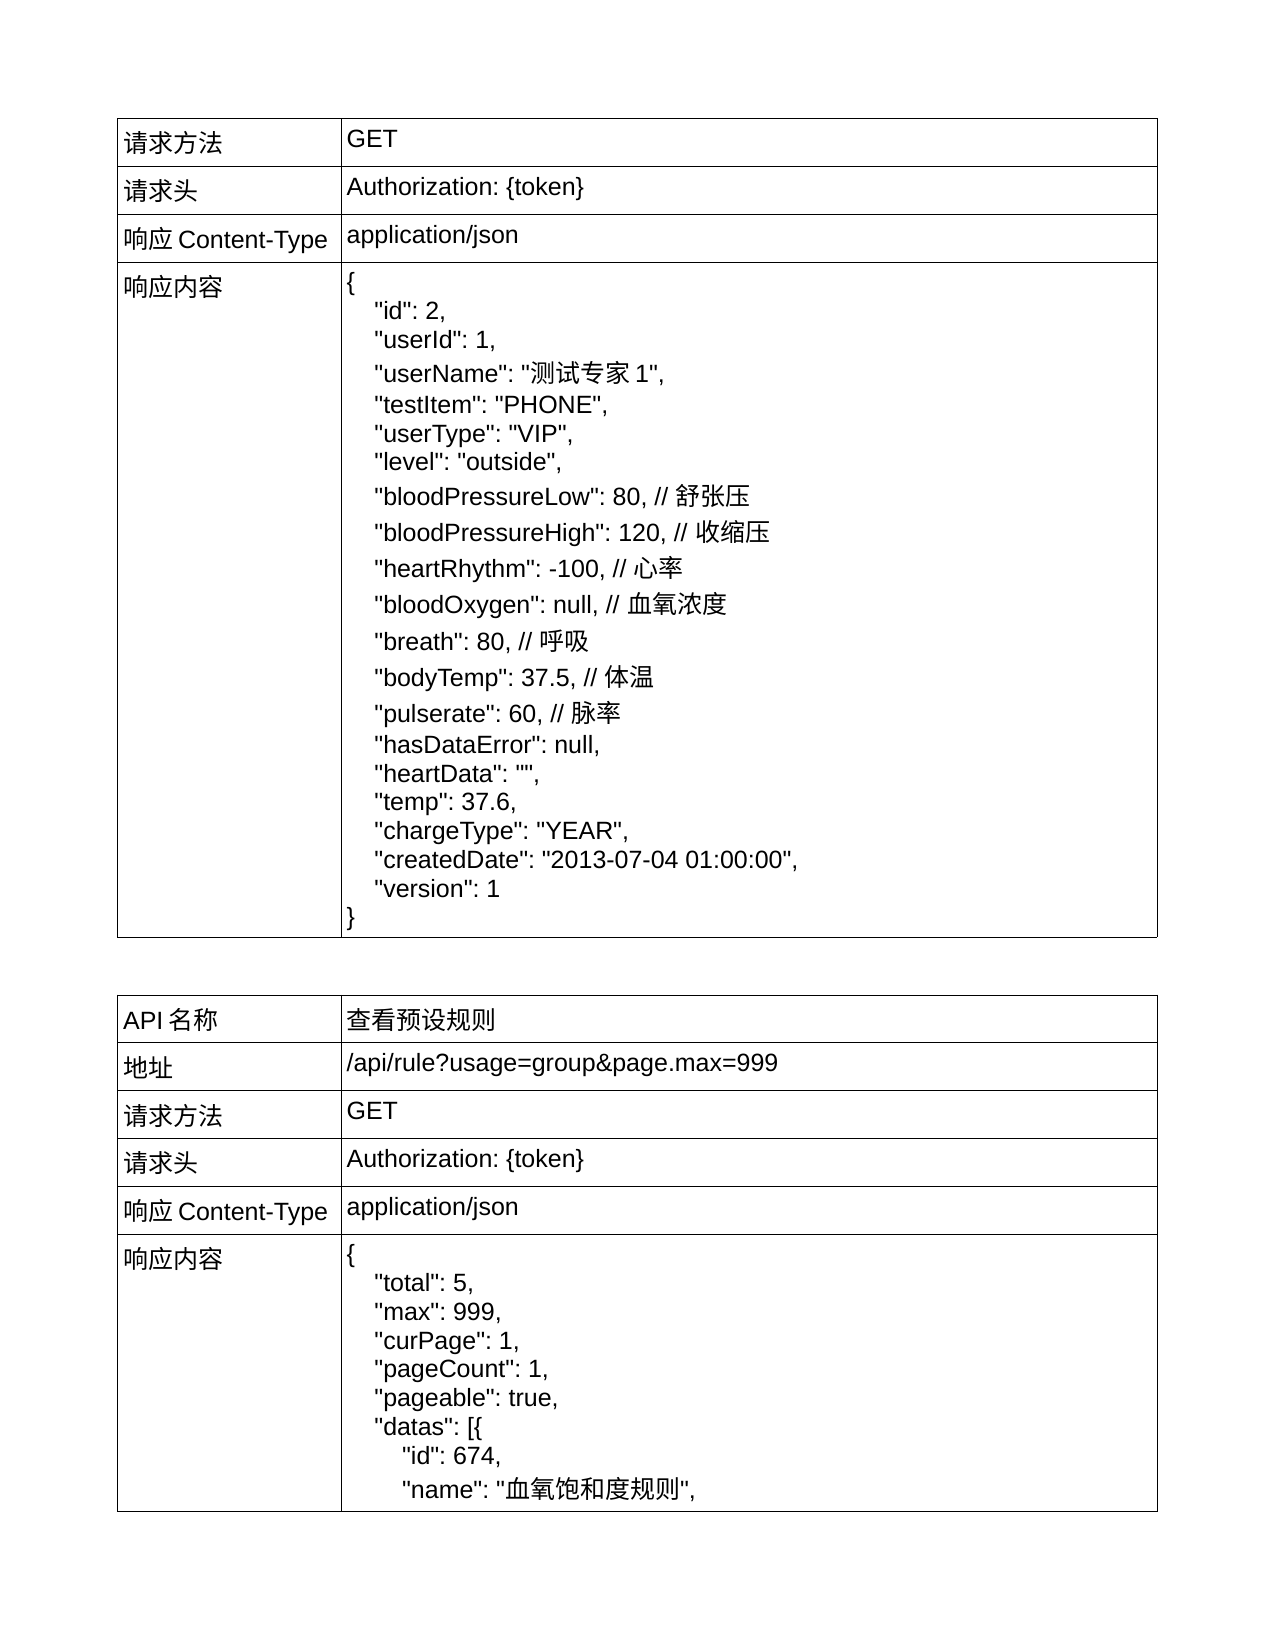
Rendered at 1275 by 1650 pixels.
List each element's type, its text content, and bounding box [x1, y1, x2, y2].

table_cell GET [342, 1091, 1157, 1138]
table_cell /api/rule?usage=group&page.max=999 [342, 1043, 1157, 1090]
table_header API名称 [118, 996, 341, 1042]
table_cell application/json [342, 1187, 1157, 1233]
table_cell 地址 [118, 1043, 341, 1090]
table_cell 请求头 [118, 1139, 341, 1186]
table_cell 响应内容 [118, 1235, 341, 1511]
table_cell 响应内容 [118, 263, 341, 937]
table_cell { "total": 5, "max": 999, "curPage": 1, "pageCount": 1, "pageable": true, "datas": [{ "id": 674, "name": "血氧饱和度规则", [342, 1235, 1157, 1511]
table_cell 请求头 [118, 167, 341, 214]
table_cell Authorization: {token} [342, 1139, 1157, 1186]
table_cell Authorization: {token} [342, 167, 1157, 214]
table_cell GET [342, 119, 1157, 166]
table_cell 请求方法 [118, 119, 341, 166]
table_cell 请求方法 [118, 1091, 341, 1138]
table_cell { "id": 2, "userId": 1, "userName": "测试专家1", "testItem": "PHONE", "userType": "VIP", "level": "outside", "bloodPressureLow": 80, // 舒张压 "bloodPressureHigh": 120, // 收缩压 "heartRhythm": -100, // 心率 "bloodOxygen": null, // 血氧浓度 "breath": 80, // 呼吸 "bodyTemp": 37.5, // 体温 "pulserate": 60, // 脉率 "hasDataError": null, "heartData": "", "temp": 37.6, "chargeType": "YEAR", "createdDate": "2013-07-04 01:00:00", "version": 1 } [342, 263, 1157, 937]
table_cell 响应Content-Type [118, 1187, 341, 1233]
table_header 查看预设规则 [342, 996, 1157, 1042]
table_cell application/json [342, 215, 1157, 262]
table_cell 响应Content-Type [118, 215, 341, 262]
